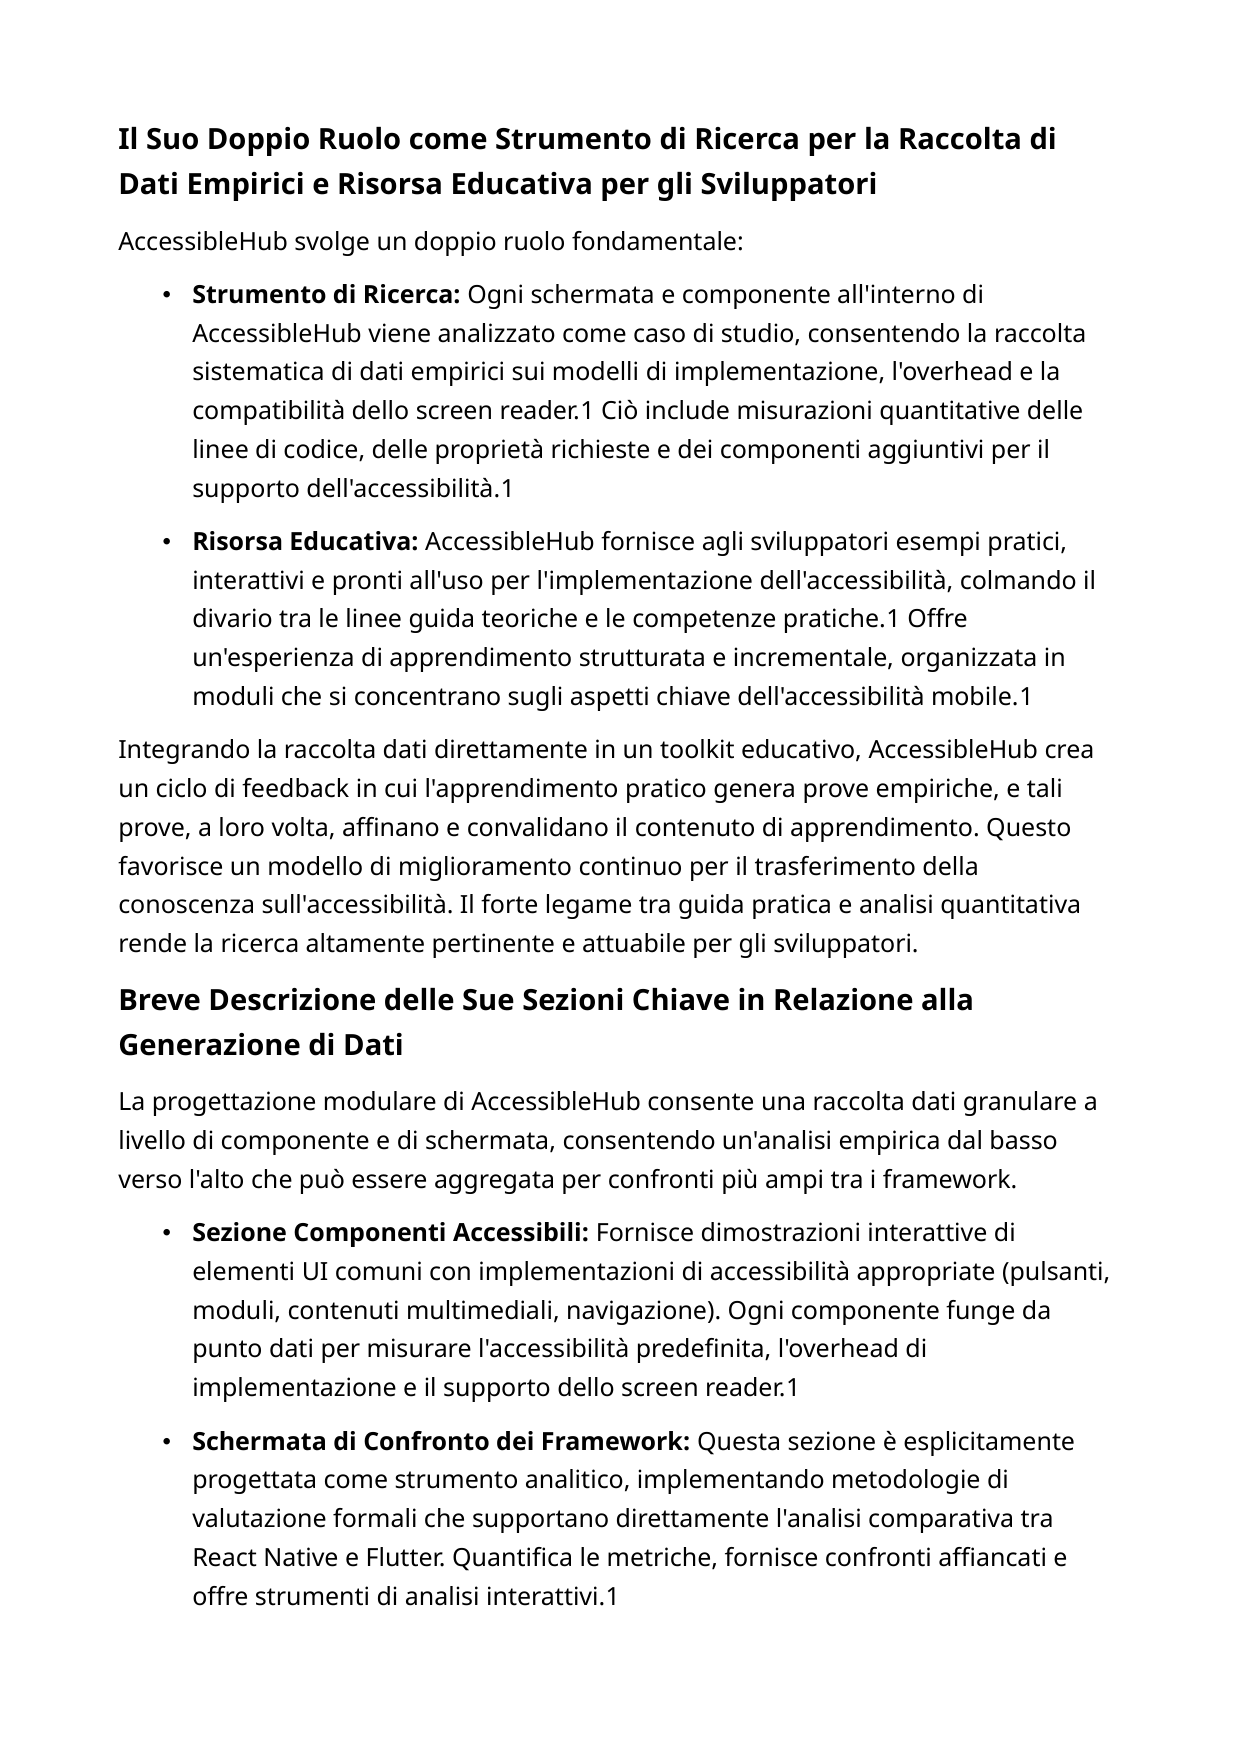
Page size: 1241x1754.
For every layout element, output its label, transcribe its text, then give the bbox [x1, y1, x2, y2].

subtitle Breve Descrizione delle Sue Sezioni Chiave in Relazione alla Generazione di Dati [118, 979, 1122, 1064]
text AccessibleHub svolge un doppio ruolo fondamentale: [118, 223, 1122, 257]
text Integrando la raccolta dati direttamente in un toolkit educativo, AccessibleHub crea un ciclo di feedback in cui l'apprendimento pratico genera prove empiriche, e tali prove, a loro volta, affinano e convalidano il contenuto di apprendimento. Questo favorisce un modello di miglioramento continuo per il trasferimento della conoscenza sull'accessibilità. Il forte legame tra guida pratica e analisi quantitativa rende la ricerca altamente pertinente e attuabile per gli sviluppatori. [118, 732, 1122, 960]
list Strumento di Ricerca: Ogni schermata e componente all'interno di AccessibleHub viene analizzato come caso di studio, consentendo la raccolta sistematica di dati empirici sui modelli di implementazione, l'overhead e la compatibilità dello screen reader.1 Ciò include misurazioni quantitative delle linee di codice, delle proprietà richieste e dei componenti aggiuntivi per il supporto dell'accessibilità.1 [162, 276, 1122, 504]
text La progettazione modulare di AccessibleHub consente una raccolta dati granulare a livello di componente e di schermata, consentendo un'analisi empirica dal basso verso l'alto che può essere aggregata per confronti più ampi tra i framework. [118, 1084, 1122, 1196]
list Risorsa Educativa: AccessibleHub fornisce agli sviluppatori esempi pratici, interattivi e pronti all'uso per l'implementazione dell'accessibilità, colmando il divario tra le linee guida teoriche e le competenze pratiche.1 Offre un'esperienza di apprendimento strutturata e incrementale, organizzata in moduli che si concentrano sugli aspetti chiave dell'accessibilità mobile.1 [162, 523, 1122, 713]
list Sezione Componenti Accessibili: Fornisce dimostrazioni interattive di elementi UI comuni con implementazioni di accessibilità appropriate (pulsanti, moduli, contenuti multimediali, navigazione). Ogni componente funge da punto dati per misurare l'accessibilità predefinita, l'overhead di implementazione e il supporto dello screen reader.1 [162, 1215, 1122, 1404]
list Schermata di Confronto dei Framework: Questa sezione è esplicitamente progettata come strumento analitico, implementando metodologie di valutazione formali che supportano direttamente l'analisi comparativa tra React Native e Flutter. Quantifica le metriche, fornisce confronti affiancati e offre strumenti di analisi interattivi.1 [162, 1423, 1122, 1612]
subtitle Il Suo Doppio Ruolo come Strumento di Ricerca per la Raccolta di Dati Empirici e Risorsa Educativa per gli Sviluppatori [118, 118, 1122, 203]
